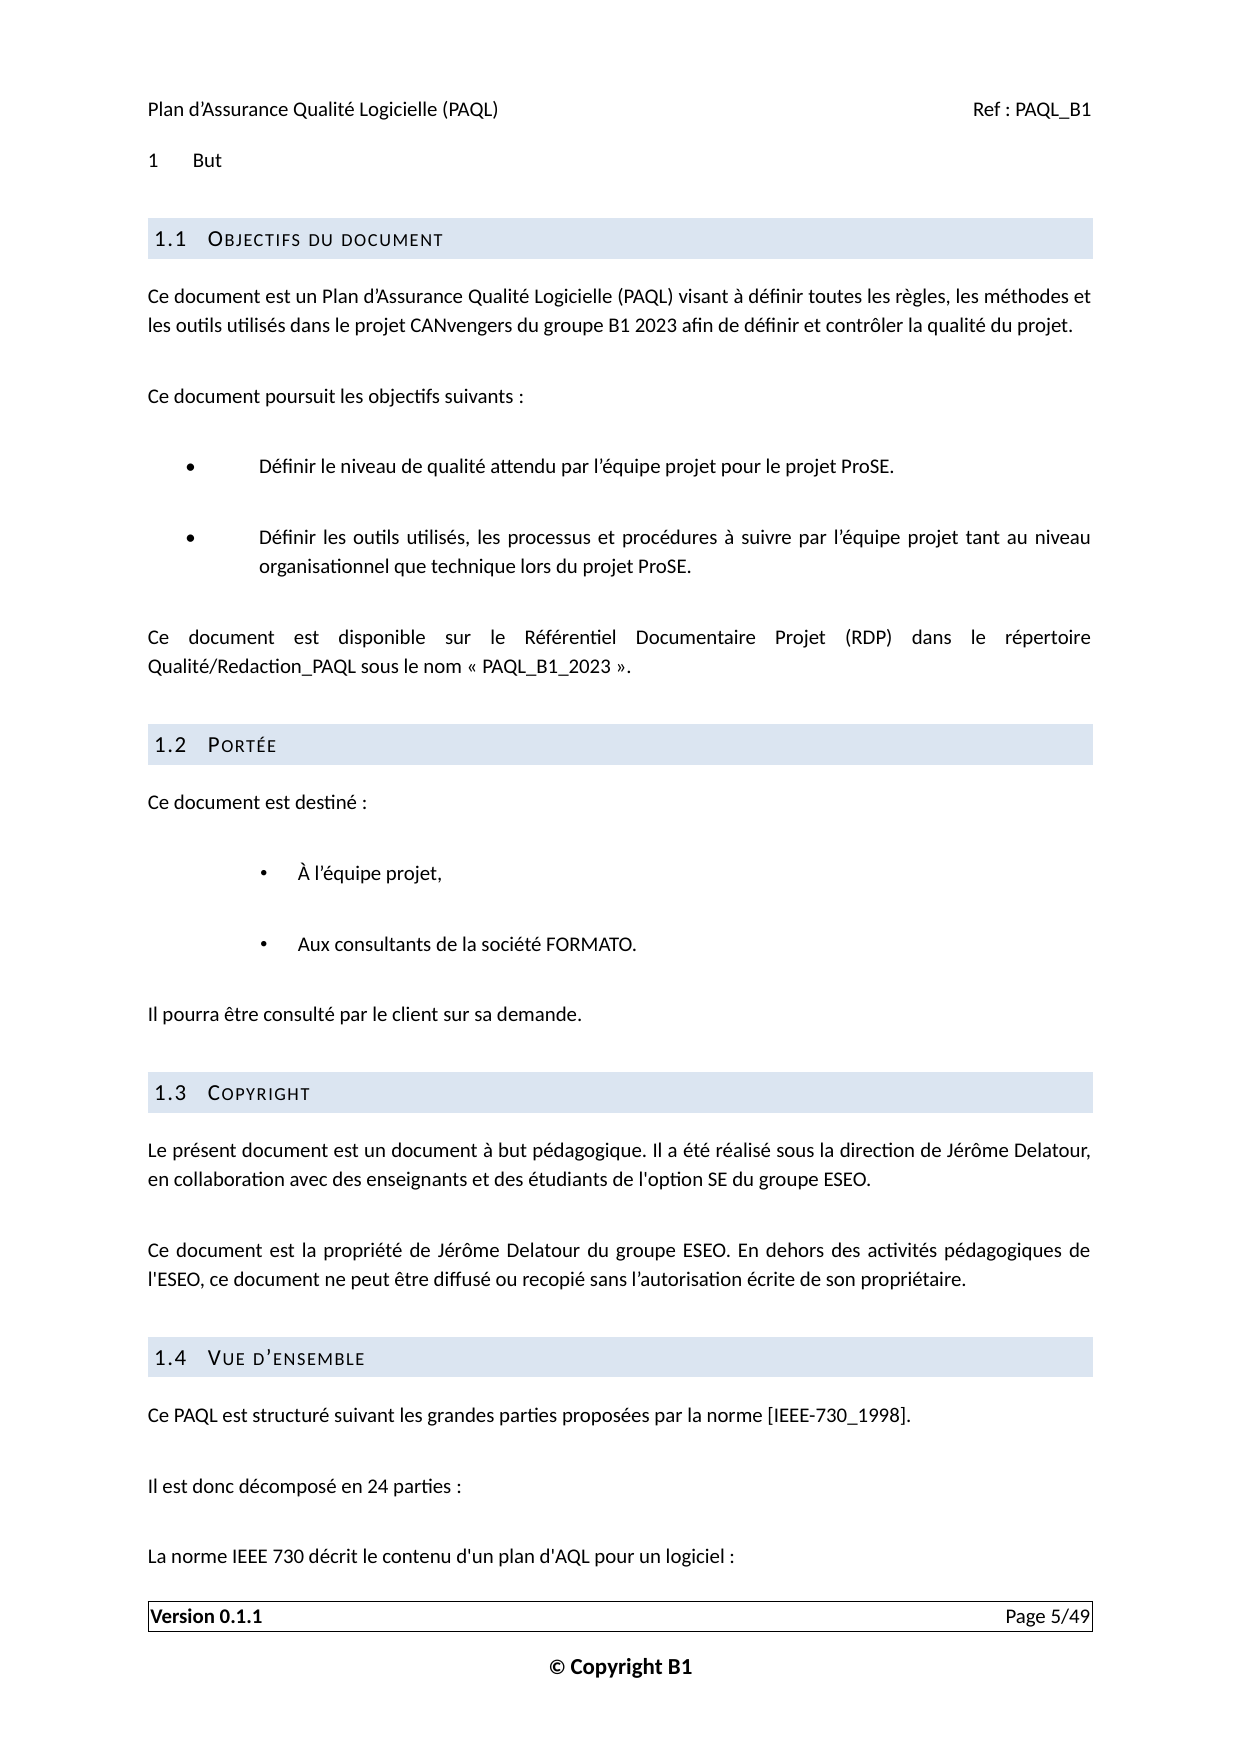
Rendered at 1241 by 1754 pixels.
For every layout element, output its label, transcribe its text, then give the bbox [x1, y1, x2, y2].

text Ce document est destiné : [148, 789, 1093, 815]
text Le présent document est un document à but pédagogique. Il a été réalisé sous la direction de Jérôme Delatour, en collaboration avec des enseignants et des étudiants de l'option SE du groupe ESEO. [148, 1137, 1093, 1192]
text Il pourra être consulté par le client sur sa demande. [148, 1002, 1093, 1027]
list Définir les outils utilisés, les processus et procédures à suivre par l’équipe projet tant au niveau organisationnel que technique lors du projet ProSE. [185, 524, 1093, 579]
text Ce PAQL est structuré suivant les grandes parties proposées par la norme [IEEE-730_1998]. [148, 1402, 1093, 1428]
text Ce document est disponible sur le Référentiel Documentaire Projet (RDP) dans le répertoire Qualité/Redaction_PAQL sous le nom « PAQL_B1_2023 ». [148, 624, 1093, 679]
text Il est donc décomposé en 24 parties : [148, 1473, 1093, 1498]
list But [148, 148, 1093, 173]
list Portée [154, 730, 1086, 758]
text Ce document est un Plan d’Assurance Qualité Logicielle (PAQL) visant à définir toutes les règles, les méthodes et les outils utilisés dans le projet CANvengers du groupe B1 2023 afin de définir et contrôler la qualité du projet. [148, 283, 1093, 338]
list Aux consultants de la société FORMATO. [260, 931, 1093, 956]
text Ce document est la propriété de Jérôme Delatour du groupe ESEO. En dehors des activités pédagogiques de l'ESEO, ce document ne peut être diffusé ou recopié sans l’autorisation écrite de son propriétaire. [148, 1237, 1093, 1292]
text La norme IEEE 730 décrit le contenu d'un plan d'AQL pour un logiciel : [148, 1543, 1093, 1569]
list Objectifs du document [154, 225, 1086, 252]
list Copyright [154, 1079, 1086, 1106]
list Vue d’ensemble [154, 1343, 1086, 1371]
list Définir le niveau de qualité attendu par l’équipe projet pour le projet ProSE. [185, 454, 1093, 479]
list À l’équipe projet, [260, 860, 1093, 886]
text Ce document poursuit les objectifs suivants : [148, 383, 1093, 408]
